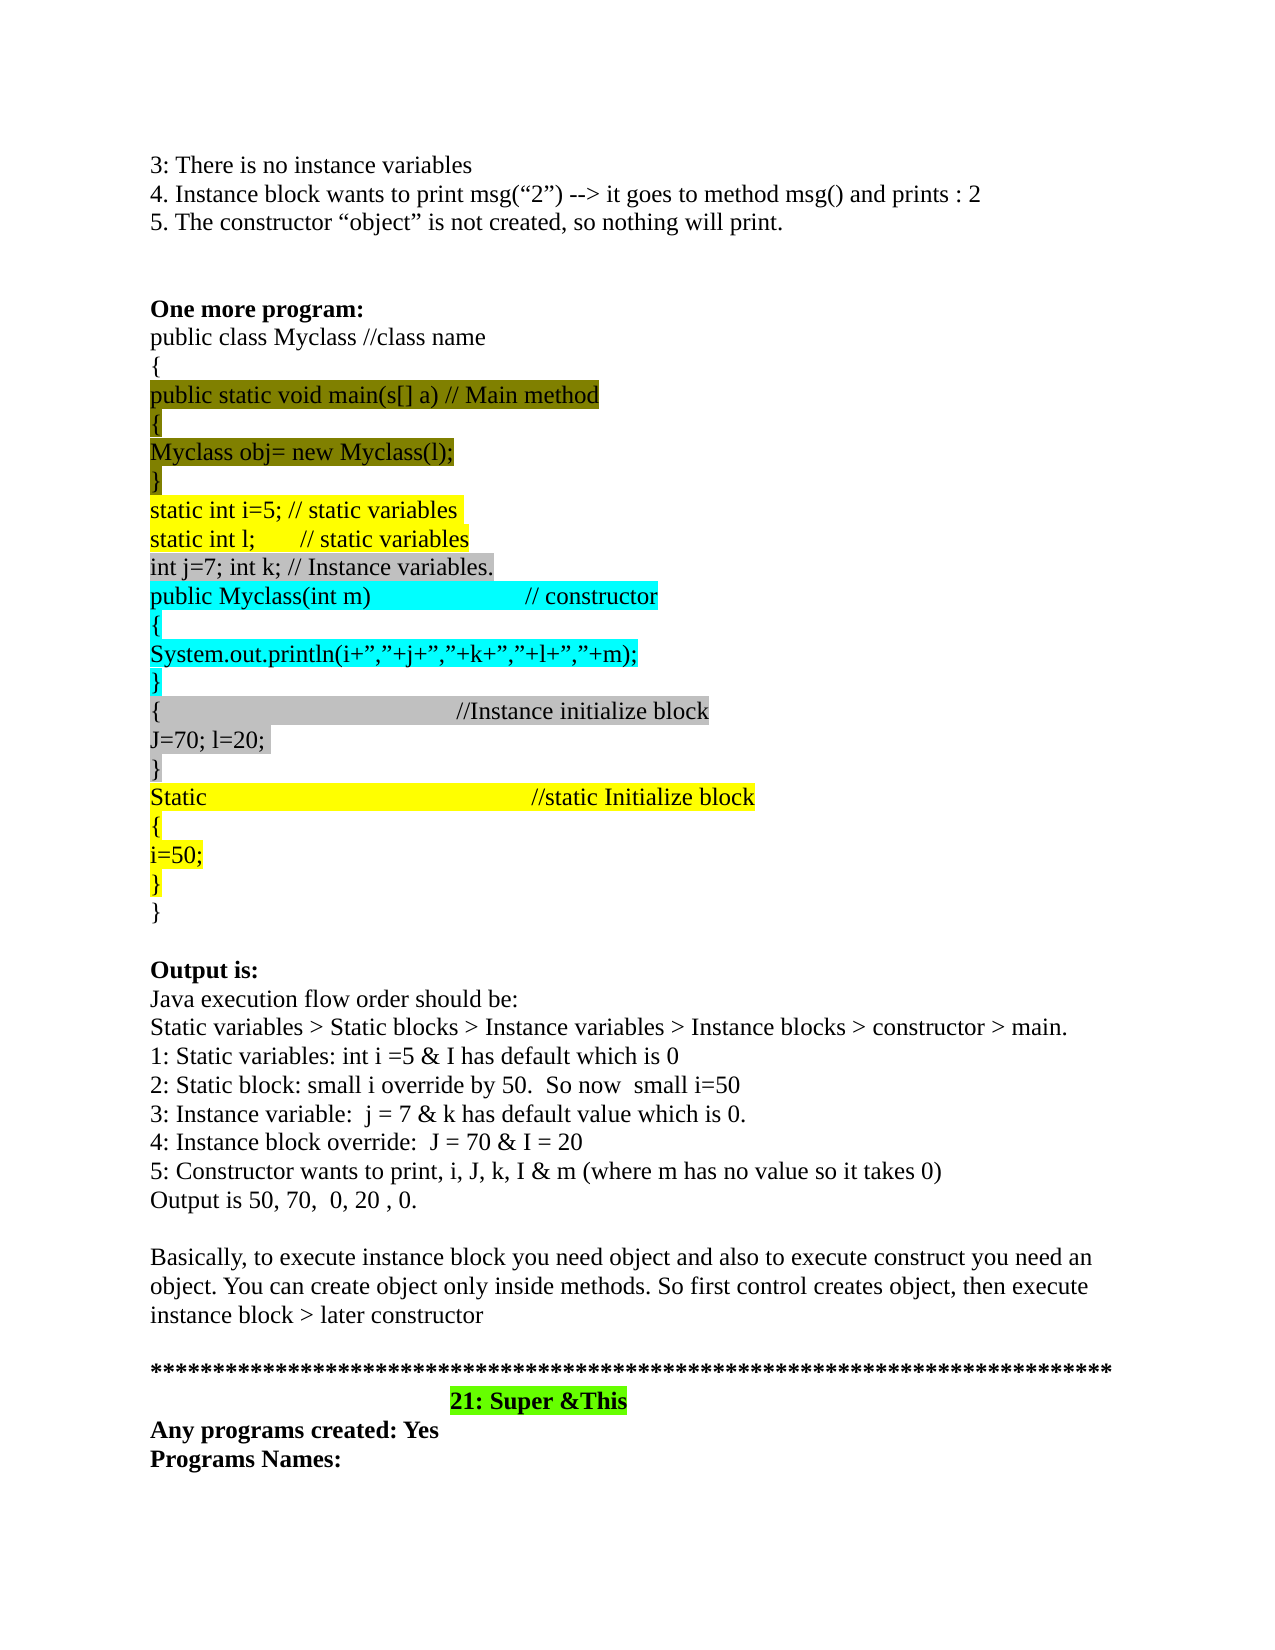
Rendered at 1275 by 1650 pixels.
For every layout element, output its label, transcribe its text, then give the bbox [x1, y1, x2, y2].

text public class Myclass //class name { public static void main(s[] a) // Main method { Myclass obj= new Myclass(l); } static int i=5; // static variables static int l; // static variables [150, 322, 1125, 552]
text 3: There is no instance variables [150, 150, 1125, 179]
text Any programs created: Yes [150, 1415, 1125, 1444]
text 5: Constructor wants to print, i, J, k, I & m (where m has no value so it takes 0) [150, 1156, 1125, 1185]
text Static //static Initialize block { i=50; } [150, 782, 1125, 897]
text Basically, to execute instance block you need object and also to execute construct you need an object. You can create object only inside methods. So first control creates object, then execute instance block > later constructor [150, 1242, 1125, 1329]
text 3: Instance variable: j = 7 & k has default value which is 0. [150, 1099, 1125, 1127]
text Output is 50, 70, 0, 20 , 0. [150, 1185, 1125, 1214]
text 1: Static variables: int i =5 & I has default which is 0 [150, 1041, 1125, 1070]
text { //Instance initialize block J=70; l=20; } [150, 696, 1125, 782]
text ***************************************************************************** [150, 1357, 1125, 1386]
text 4. Instance block wants to print msg(“2”) --> it goes to method msg() and prints : 2 [150, 179, 1125, 207]
text int j=7; int k; // Instance variables. [150, 552, 1125, 581]
text Programs Names: [150, 1444, 1125, 1472]
text 21: Super &This [150, 1386, 1125, 1415]
text Static variables > Static blocks > Instance variables > Instance blocks > constructor > main. [150, 1012, 1125, 1041]
text } [150, 897, 1125, 926]
text 5. The constructor “object” is not created, so nothing will print. [150, 207, 1125, 236]
text Java execution flow order should be: [150, 984, 1125, 1012]
text Output is: [150, 955, 1125, 984]
text public Myclass(int m) // constructor { System.out.println(i+”,”+j+”,”+k+”,”+l+”,”+m); } [150, 581, 1125, 696]
text One more program: [150, 294, 1125, 322]
text 2: Static block: small i override by 50. So now small i=50 [150, 1070, 1125, 1099]
text 4: Instance block override: J = 70 & I = 20 [150, 1127, 1125, 1156]
